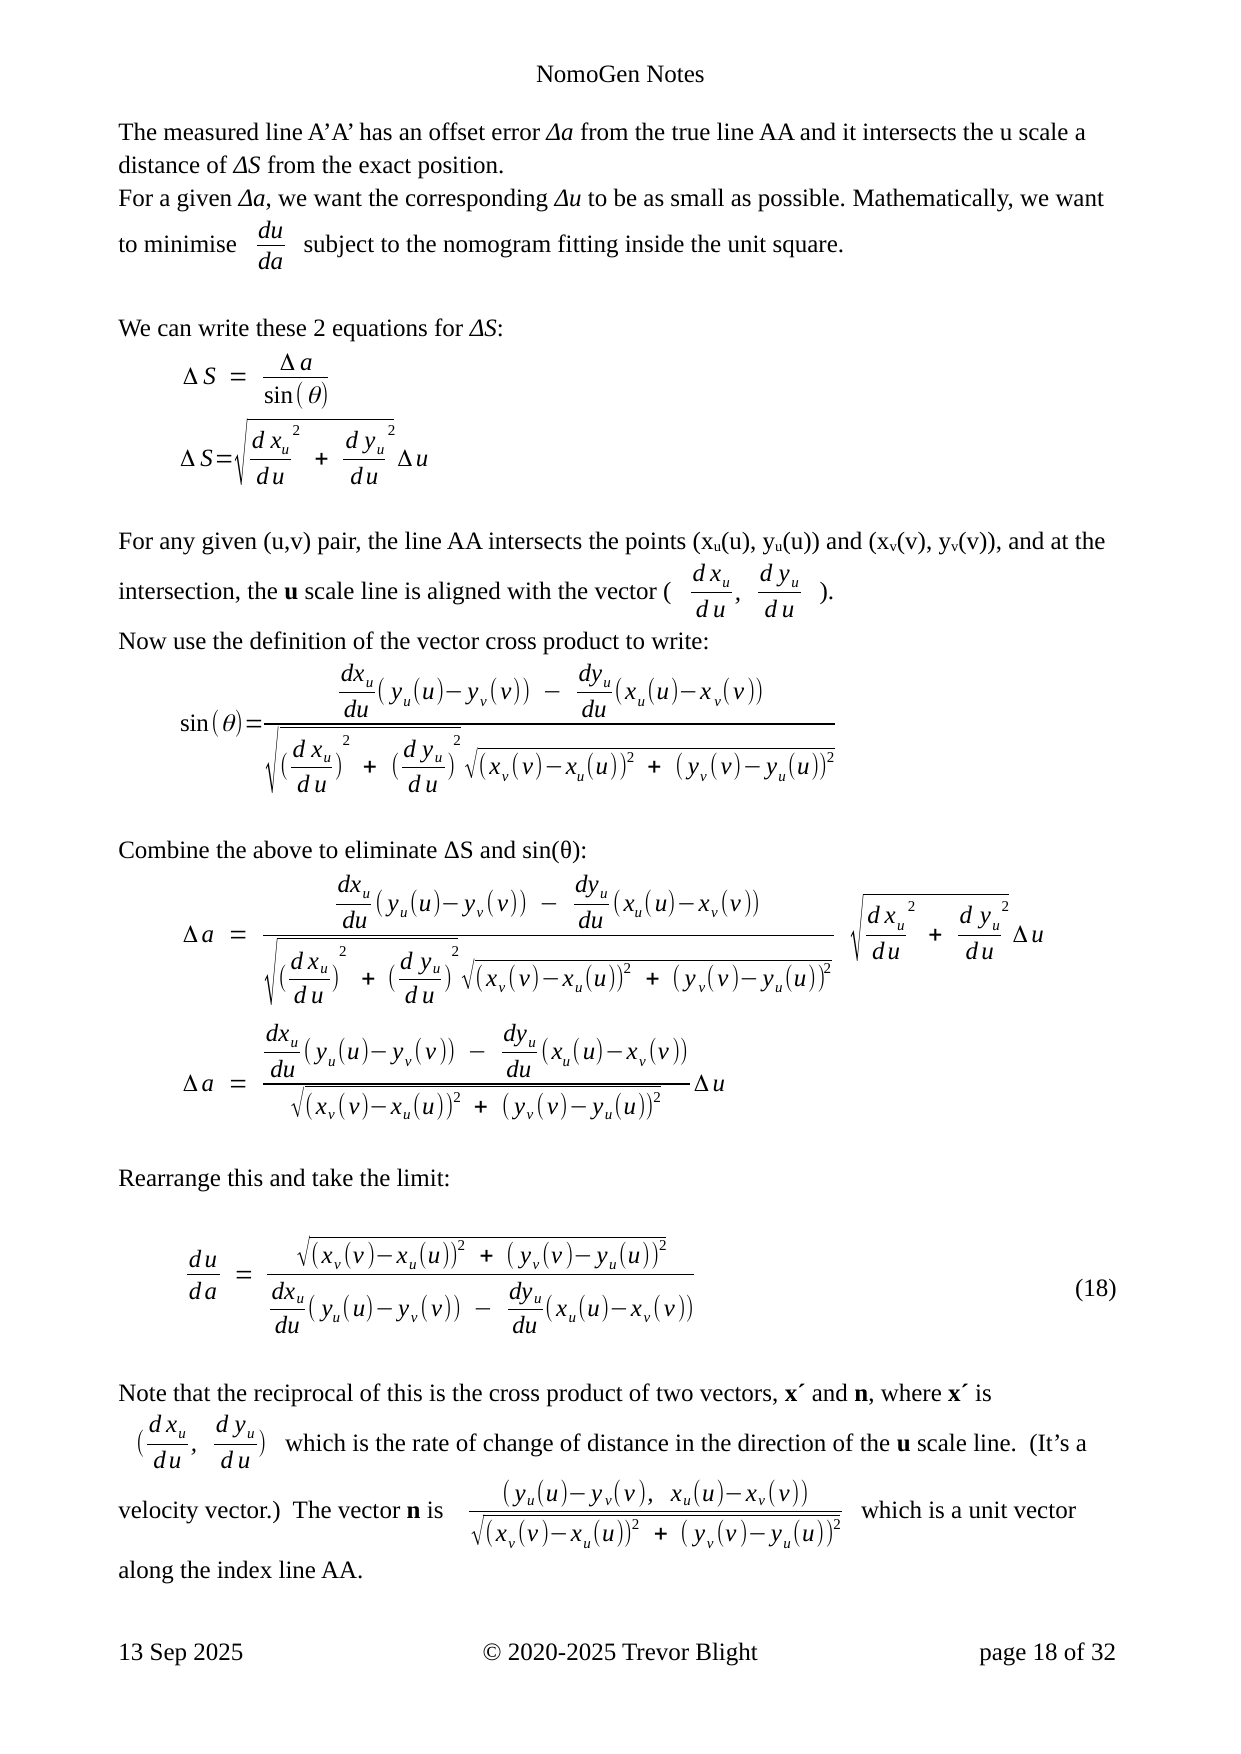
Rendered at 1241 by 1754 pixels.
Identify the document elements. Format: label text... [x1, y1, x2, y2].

text We can write these 2 equations for ΔS: [118, 313, 1122, 341]
text Now use the definition of the vector cross product to write: [118, 626, 1122, 655]
text Rearrange this and take the limit: [118, 1163, 1122, 1192]
text For any given (u,v) pair, the line AA intersects the points (xu(u), yu(u)) and (xv(v), yv(v)), and at the intersection, the u scale line is aligned with the vector (). [118, 526, 1122, 622]
table_header (18) [1010, 1229, 1122, 1345]
table_header [118, 1229, 1010, 1345]
text Note that the reciprocal of this is the cross product of two vectors, x´ and n, where x´ is which is the rate of change of distance in the direction of the u scale line. (It’s a velocity vector.) The vector n is which is a unit vector along the index line AA. [118, 1378, 1122, 1584]
text The measured line A’A’ has an offset error Δa from the true line AA and it intersects the u scale a distance of ΔS from the exact position. [118, 117, 1122, 179]
text For a given Δa, we want the corresponding Δu to be as small as possible. Mathematically, we want to minimisesubject to the nomogram fitting inside the unit square. [118, 183, 1122, 275]
text Combine the above to eliminate ΔS and sin(θ): [118, 835, 1122, 864]
